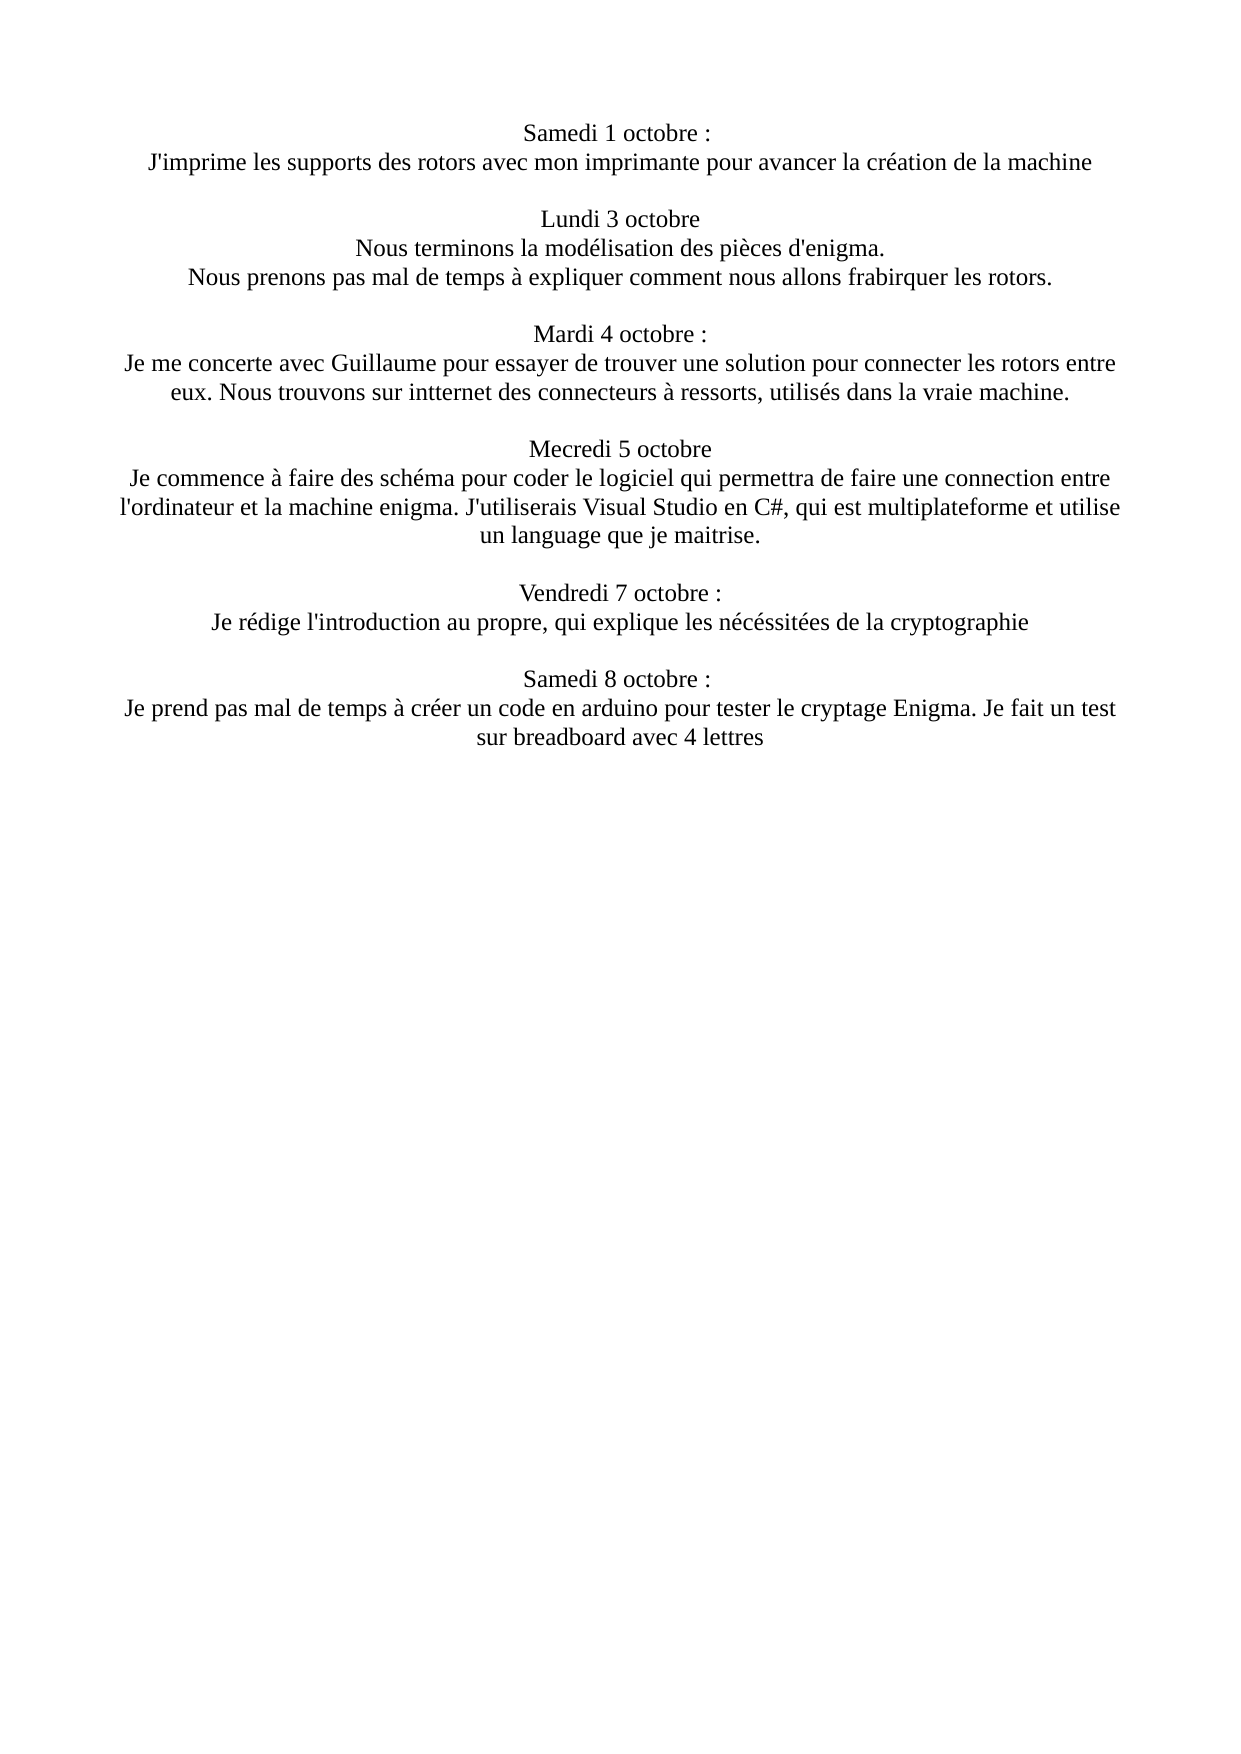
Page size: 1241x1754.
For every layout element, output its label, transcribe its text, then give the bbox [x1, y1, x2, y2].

text Mecredi 5 octobre [118, 434, 1122, 463]
text Samedi 1 octobre : [118, 118, 1122, 147]
text Samedi 8 octobre : [118, 664, 1122, 693]
text Mardi 4 octobre : [118, 319, 1122, 348]
text Je me concerte avec Guillaume pour essayer de trouver une solution pour connecter les rotors entre eux. Nous trouvons sur intternet des connecteurs à ressorts, utilisés dans la vraie machine. [118, 348, 1122, 406]
text Nous prenons pas mal de temps à expliquer comment nous allons frabirquer les rotors. [118, 262, 1122, 291]
text J'imprime les supports des rotors avec mon imprimante pour avancer la création de la machine [118, 147, 1122, 176]
text Nous terminons la modélisation des pièces d'enigma. [118, 233, 1122, 262]
text Vendredi 7 octobre : [118, 578, 1122, 607]
text Je rédige l'introduction au propre, qui explique les nécéssitées de la cryptographie [118, 607, 1122, 636]
text Je prend pas mal de temps à créer un code en arduino pour tester le cryptage Enigma. Je fait un test sur breadboard avec 4 lettres [118, 693, 1122, 751]
text Lundi 3 octobre [118, 204, 1122, 233]
text Je commence à faire des schéma pour coder le logiciel qui permettra de faire une connection entre l'ordinateur et la machine enigma. J'utiliserais Visual Studio en C#, qui est multiplateforme et utilise un language que je maitrise. [118, 463, 1122, 549]
